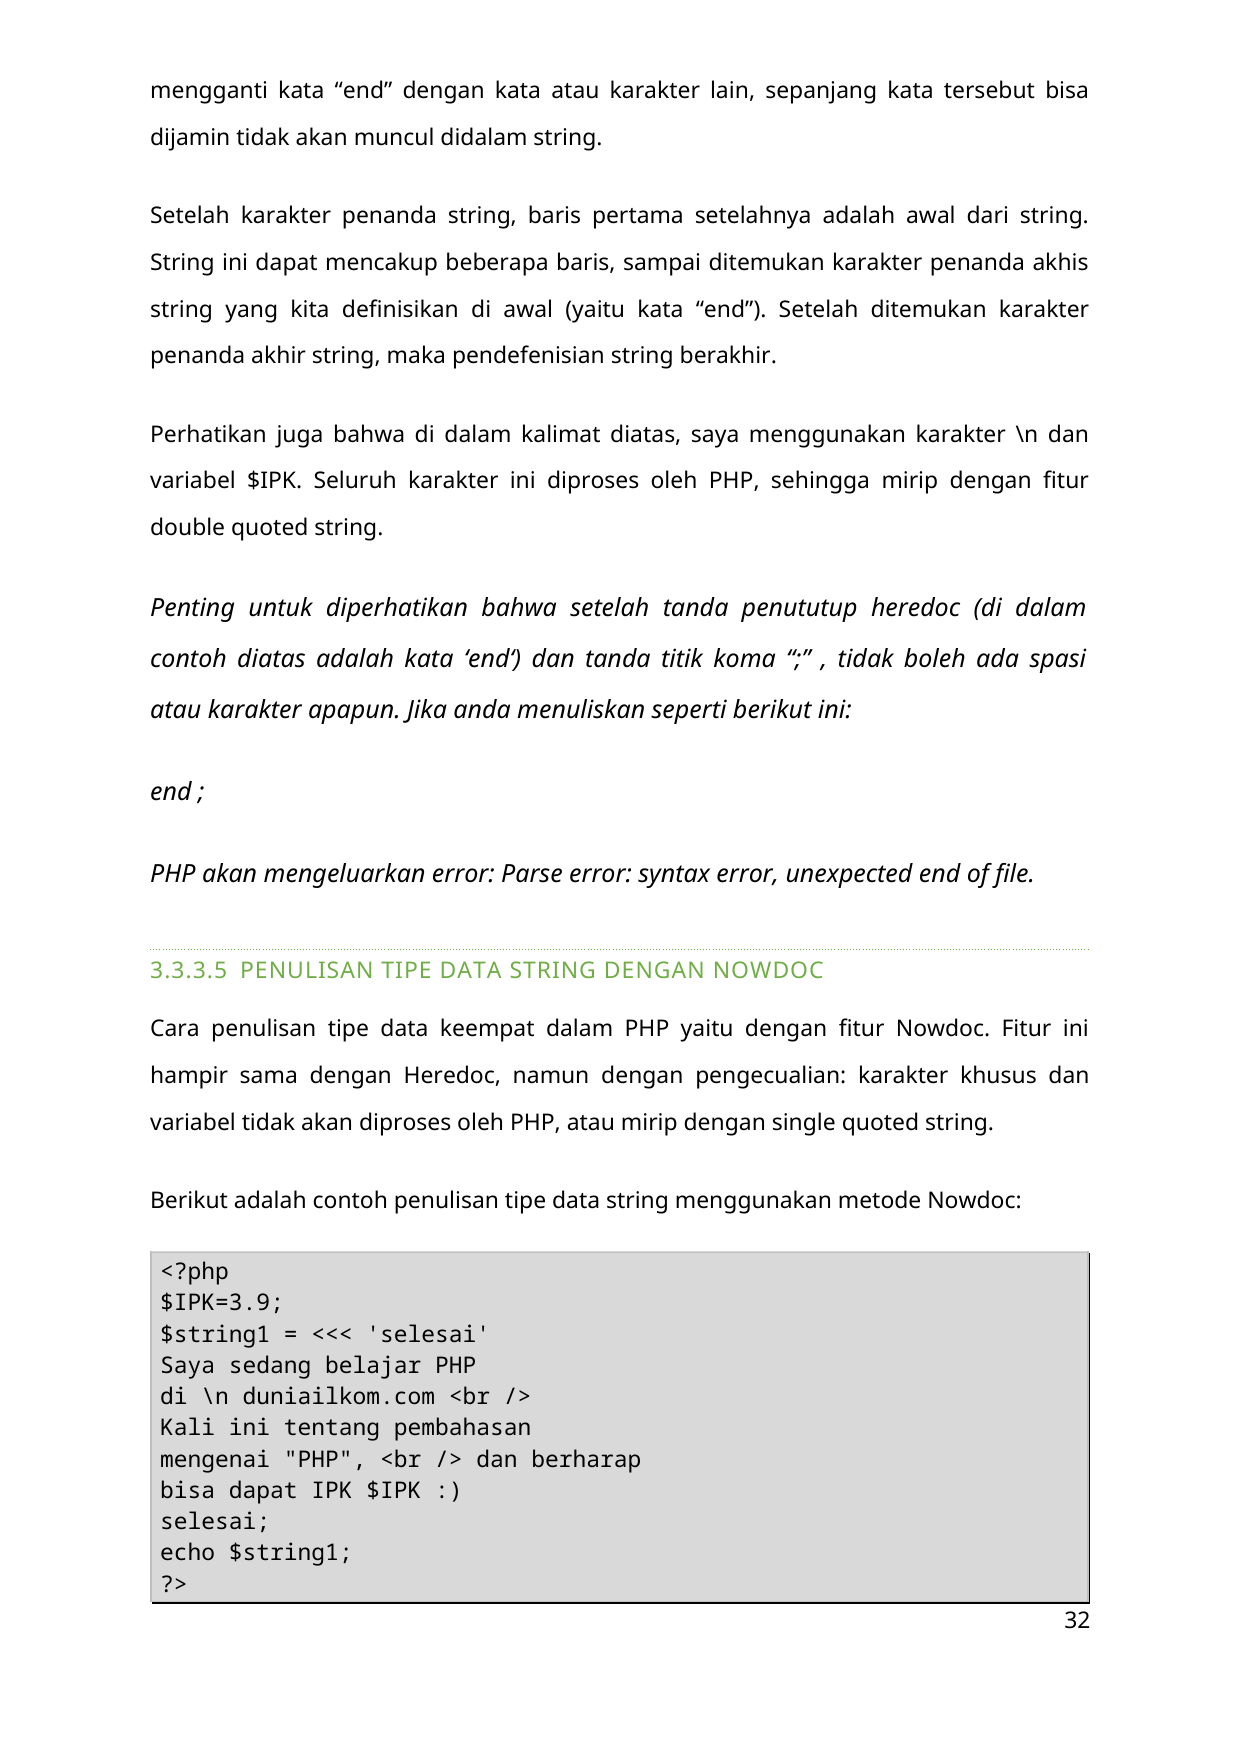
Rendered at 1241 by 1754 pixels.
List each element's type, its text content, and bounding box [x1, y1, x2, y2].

text mengganti kata “end” dengan kata atau karakter lain, sepanjang kata tersebut bisa dijamin tidak akan muncul didalam string. [150, 74, 1090, 152]
text <?php [152, 1253, 1087, 1283]
text $IPK=3.9; [152, 1283, 1087, 1314]
text mengenai "PHP", <br /> dan berharap [152, 1439, 1087, 1470]
text selesai; [152, 1501, 1087, 1533]
text Setelah karakter penanda string, baris pertama setelahnya adalah awal dari string. String ini dapat mencakup beberapa baris, sampai ditemukan karakter penanda akhis string yang kita definisikan di awal (yaitu kata “end”). Setelah ditemukan karakter penanda akhir string, maka pendefenisian string berakhir. [150, 199, 1090, 371]
text Berikut adalah contoh penulisan tipe data string menggunakan metode Nowdoc: [150, 1184, 1090, 1215]
text bisa dapat IPK $IPK :) [152, 1470, 1087, 1501]
text Kali ini tentang pembahasan [152, 1408, 1087, 1439]
text Saya sedang belajar PHP [152, 1345, 1087, 1376]
subtitle Penulisan Tipe Data String Dengan Nowdoc [150, 949, 1090, 986]
text ?> [152, 1564, 1087, 1601]
text Cara penulisan tipe data keempat dalam PHP yaitu dengan fitur Nowdoc. Fitur ini hampir sama dengan Heredoc, namun dengan pengecualian: karakter khusus dan variabel tidak akan diproses oleh PHP, atau mirip dengan single quoted string. [150, 1012, 1090, 1137]
text end ; [150, 774, 1090, 808]
text $string1 = <<< 'selesai' [152, 1314, 1087, 1345]
text PHP akan mengeluarkan error: Parse error: syntax error, unexpected end of file. [150, 856, 1090, 890]
text echo $string1; [152, 1533, 1087, 1564]
text Perhatikan juga bahwa di dalam kalimat diatas, saya menggunakan karakter \n dan variabel $IPK. Seluruh karakter ini diproses oleh PHP, sehingga mirip dengan fitur double quoted string. [150, 417, 1090, 542]
text di \n duniailkom.com <br /> [152, 1376, 1087, 1408]
text Penting untuk diperhatikan bahwa setelah tanda penututup heredoc (di dalam contoh diatas adalah kata ‘end‘) dan tanda titik koma “;” , tidak boleh ada spasi atau karakter apapun. Jika anda menuliskan seperti berikut ini: [150, 589, 1090, 726]
